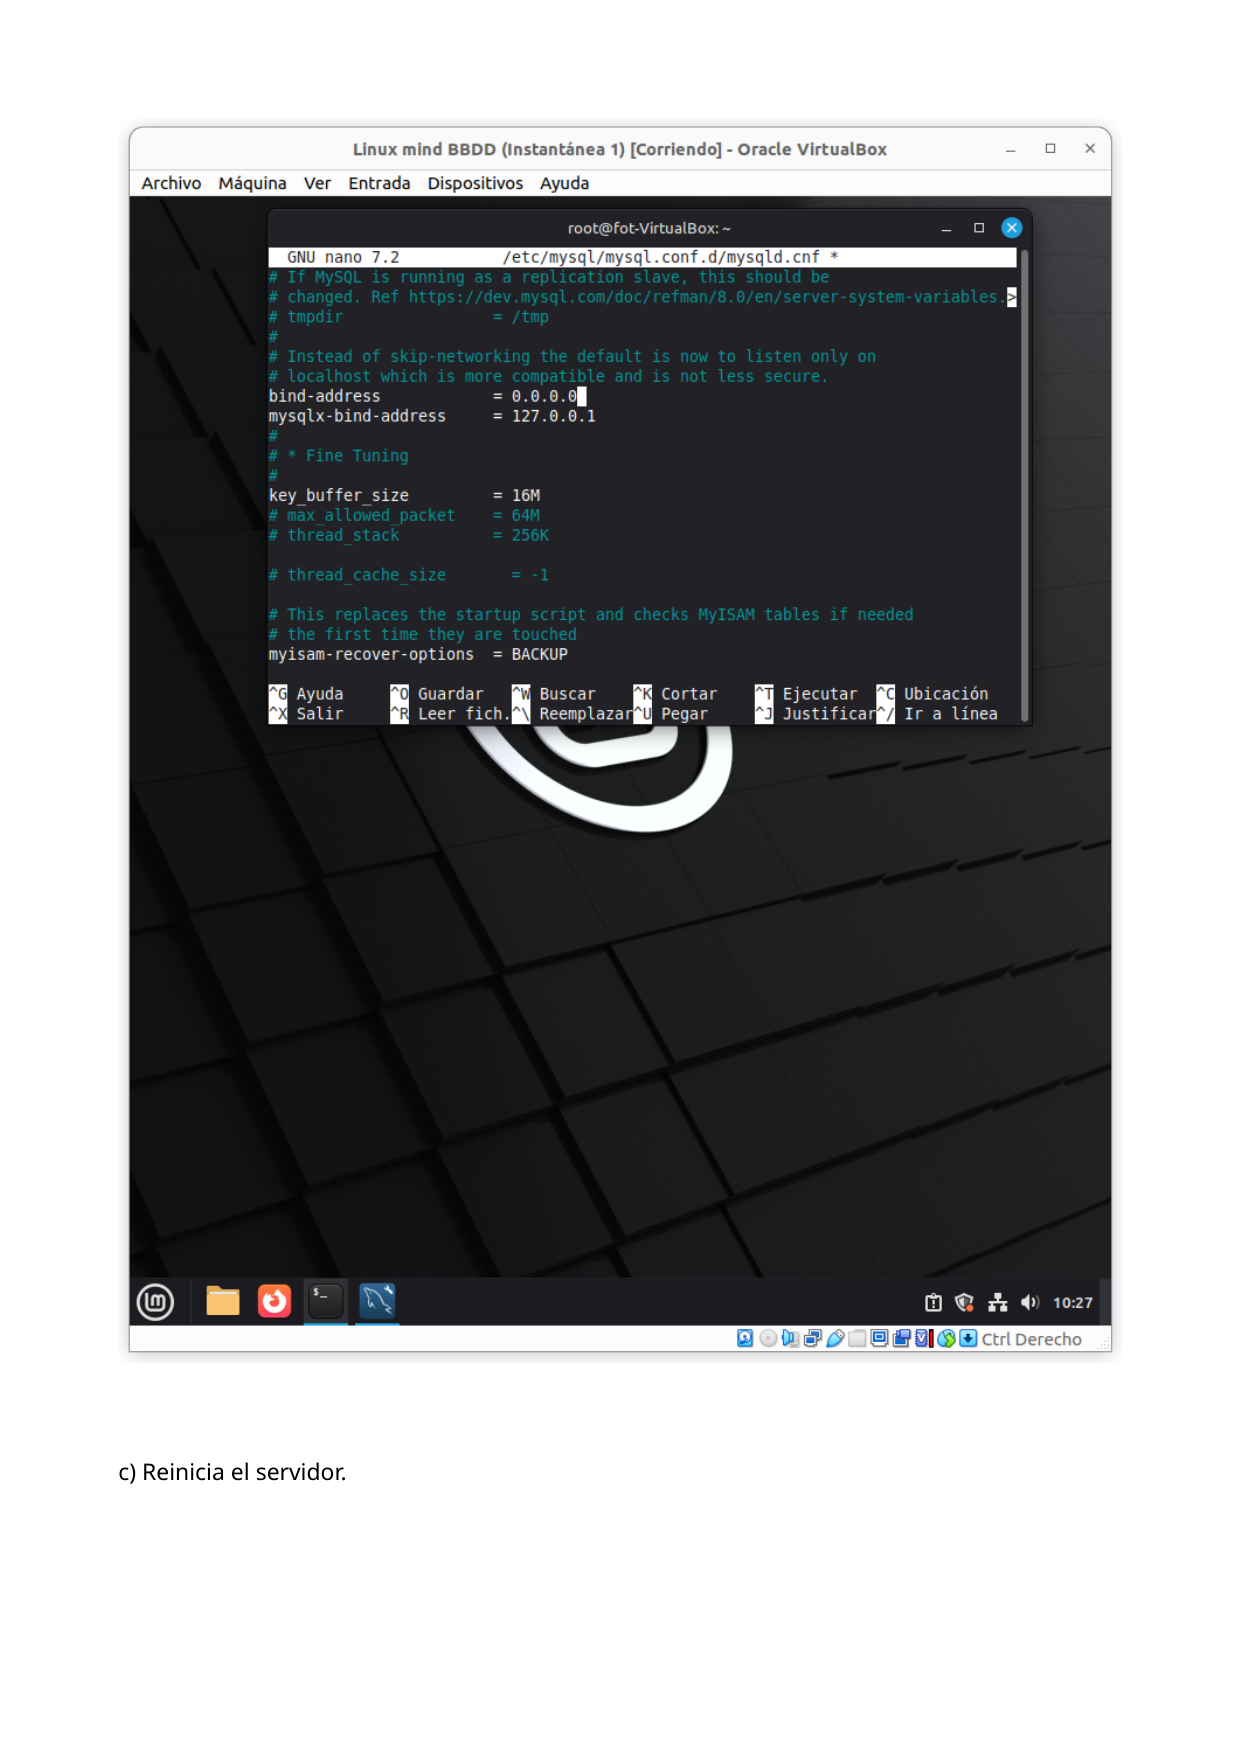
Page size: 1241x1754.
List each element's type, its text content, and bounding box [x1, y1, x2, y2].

text c) Reinicia el servidor. [118, 1456, 1122, 1487]
picture [118, 118, 1123, 1363]
